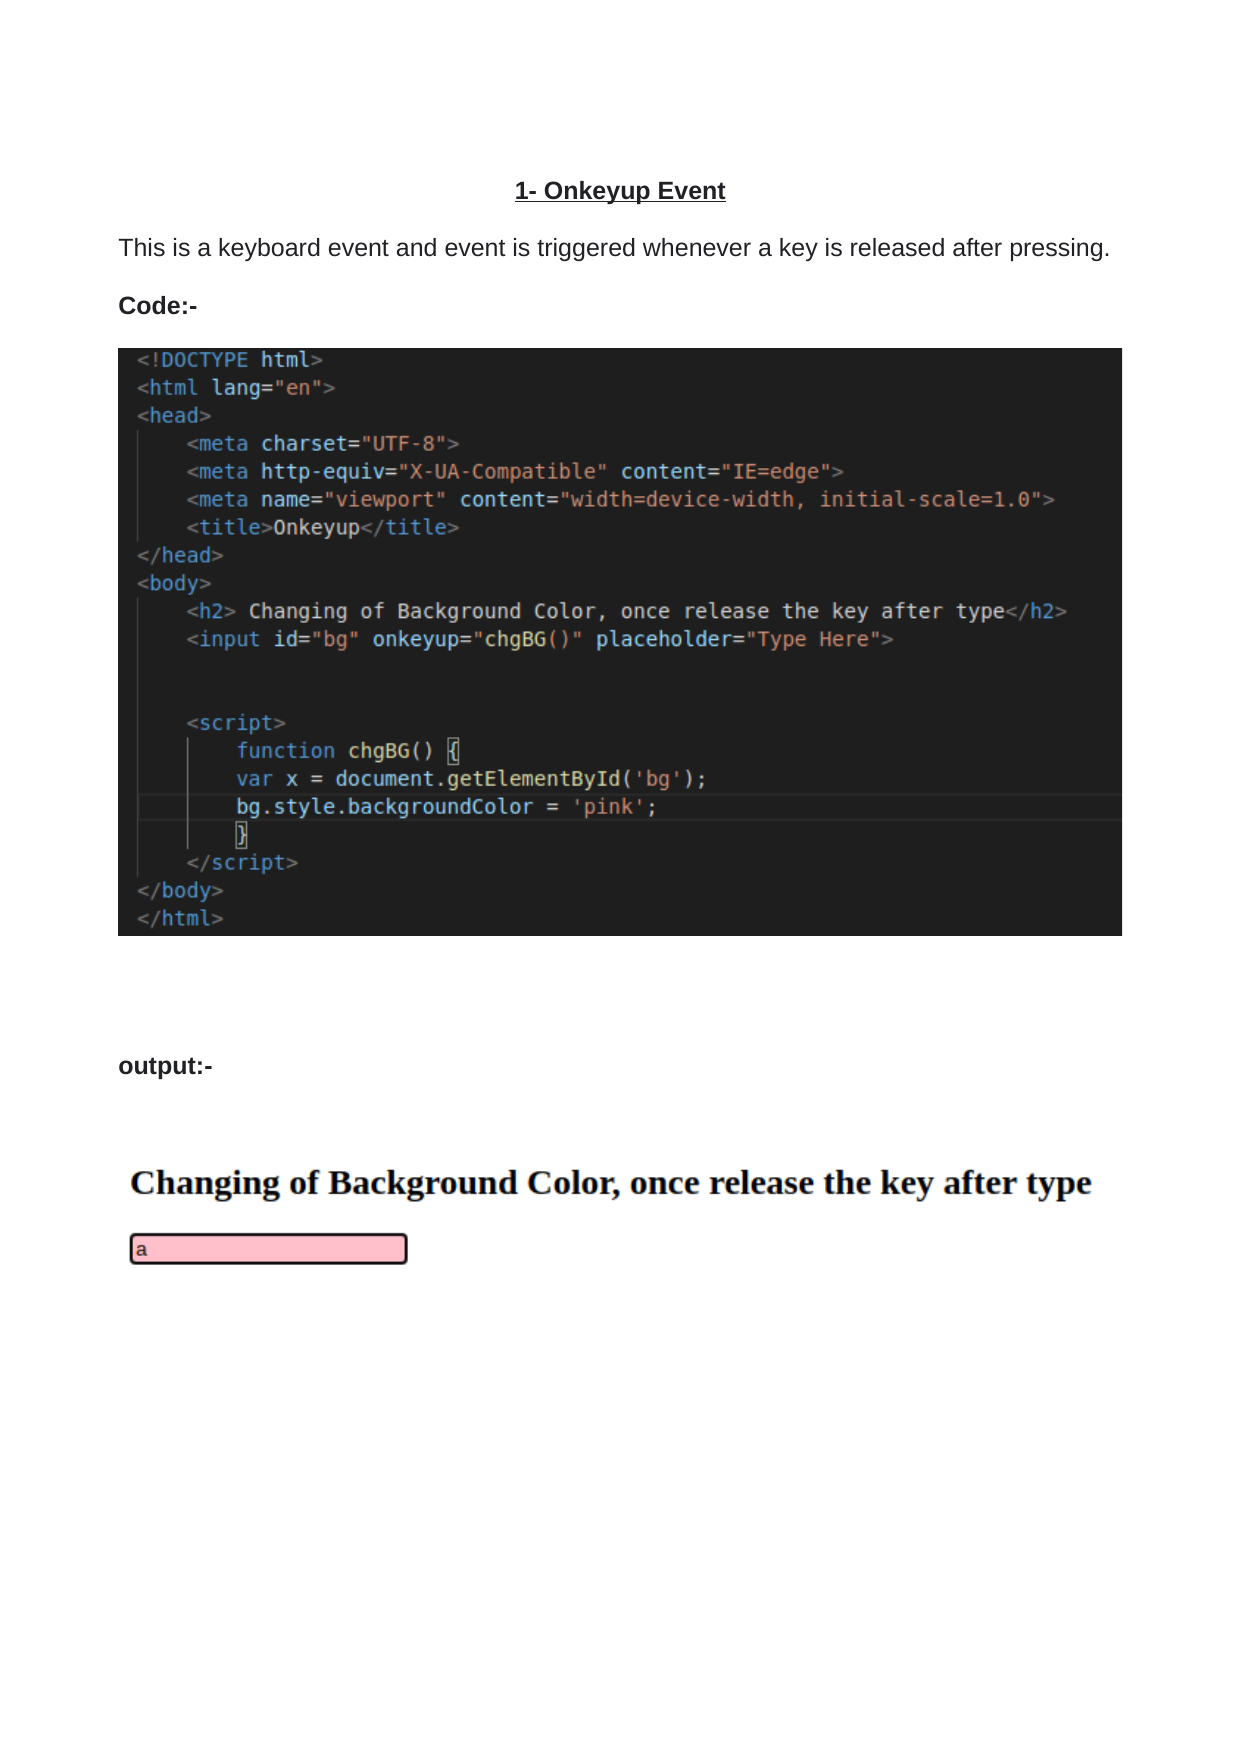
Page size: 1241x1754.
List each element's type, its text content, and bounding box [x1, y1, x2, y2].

text 1- Onkeyup Event [118, 176, 1122, 204]
picture [118, 348, 1123, 936]
text This is a keyboard event and event is triggered whenever a key is released after pressing. [118, 233, 1122, 262]
picture [118, 1137, 1123, 1441]
text Code:- [118, 291, 1122, 319]
text output:- [118, 1051, 1122, 1080]
